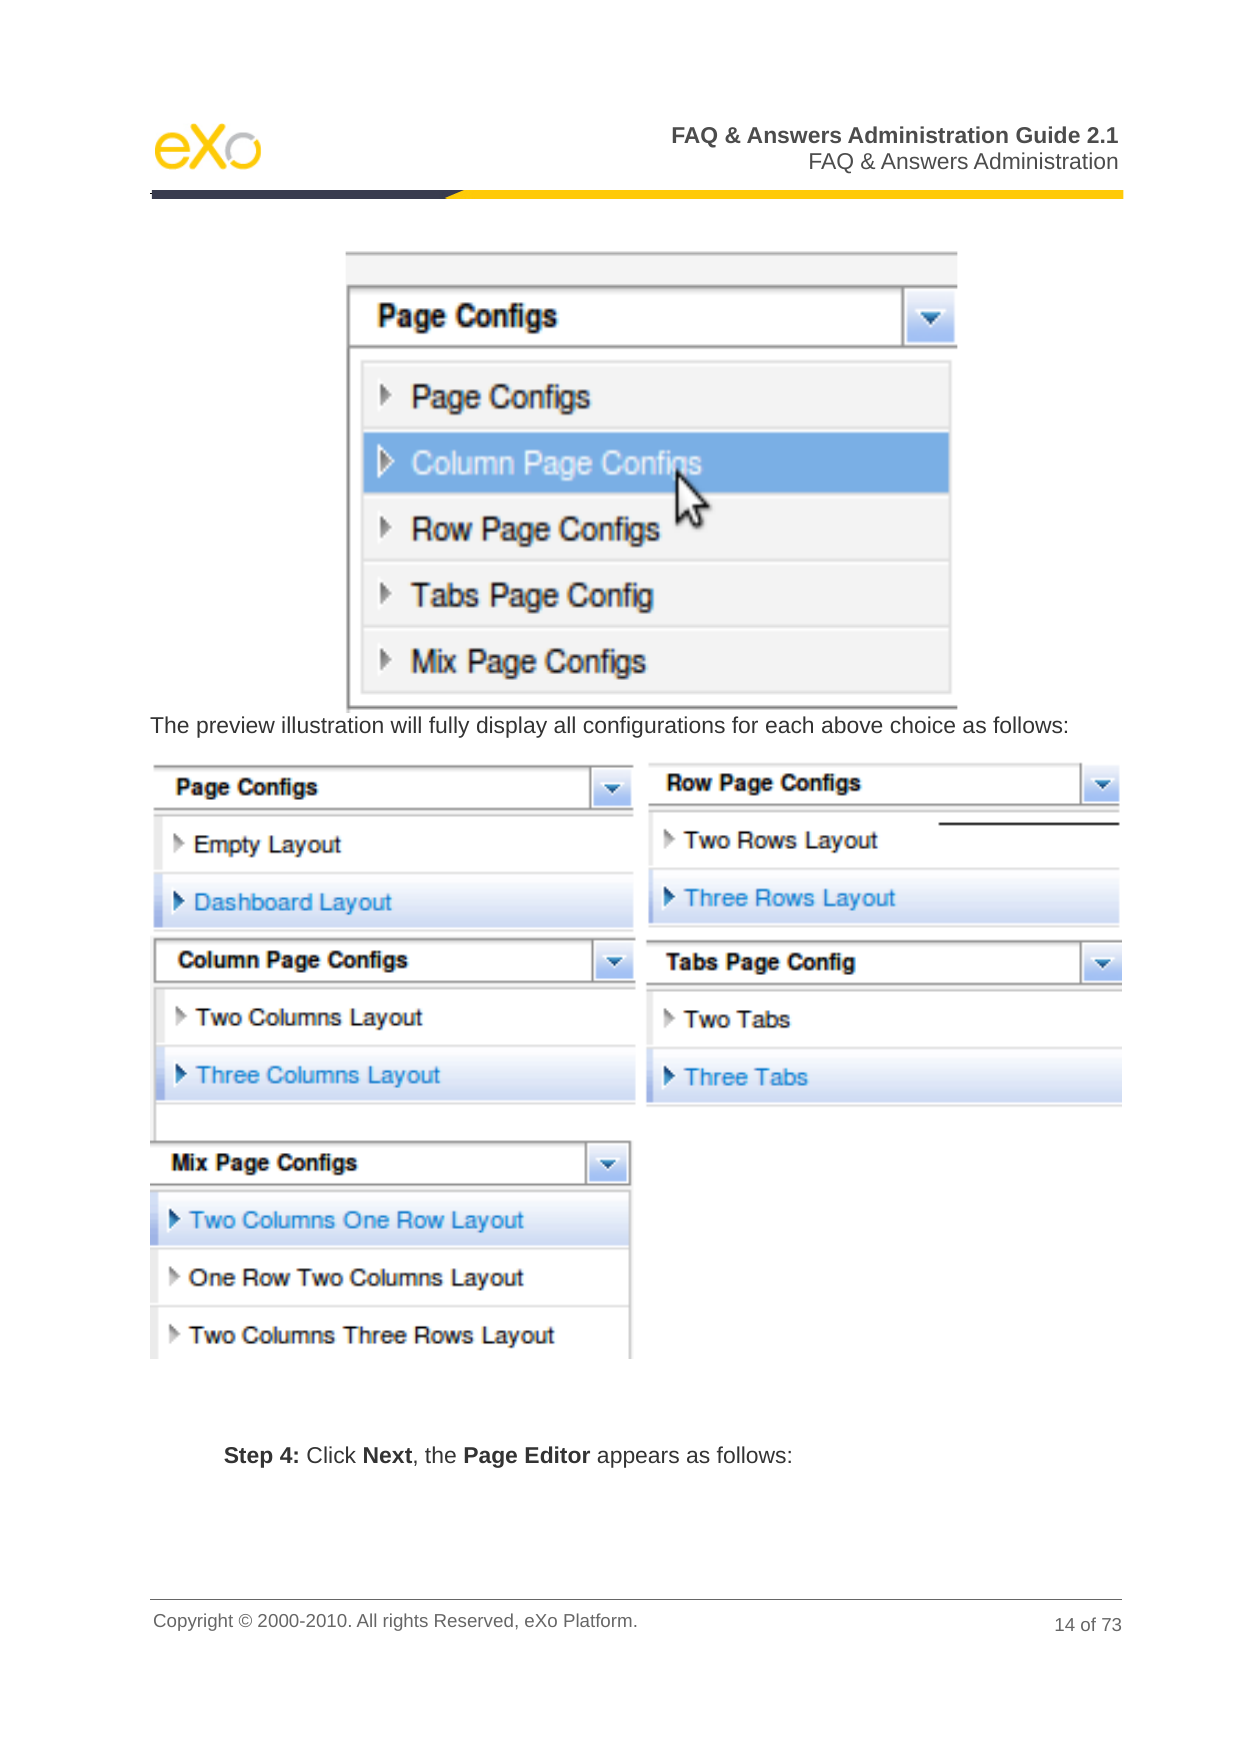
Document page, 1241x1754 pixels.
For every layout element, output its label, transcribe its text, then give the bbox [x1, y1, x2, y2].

picture [150, 753, 1122, 1359]
picture [155, 123, 262, 170]
picture [151, 190, 1124, 199]
text Step 4: Click Next, the Page Editor appears as follows: [150, 1442, 1122, 1468]
text The preview illustration will fully display all configurations for each above choice as follows: [76, 265, 1122, 739]
picture [345, 250, 958, 713]
